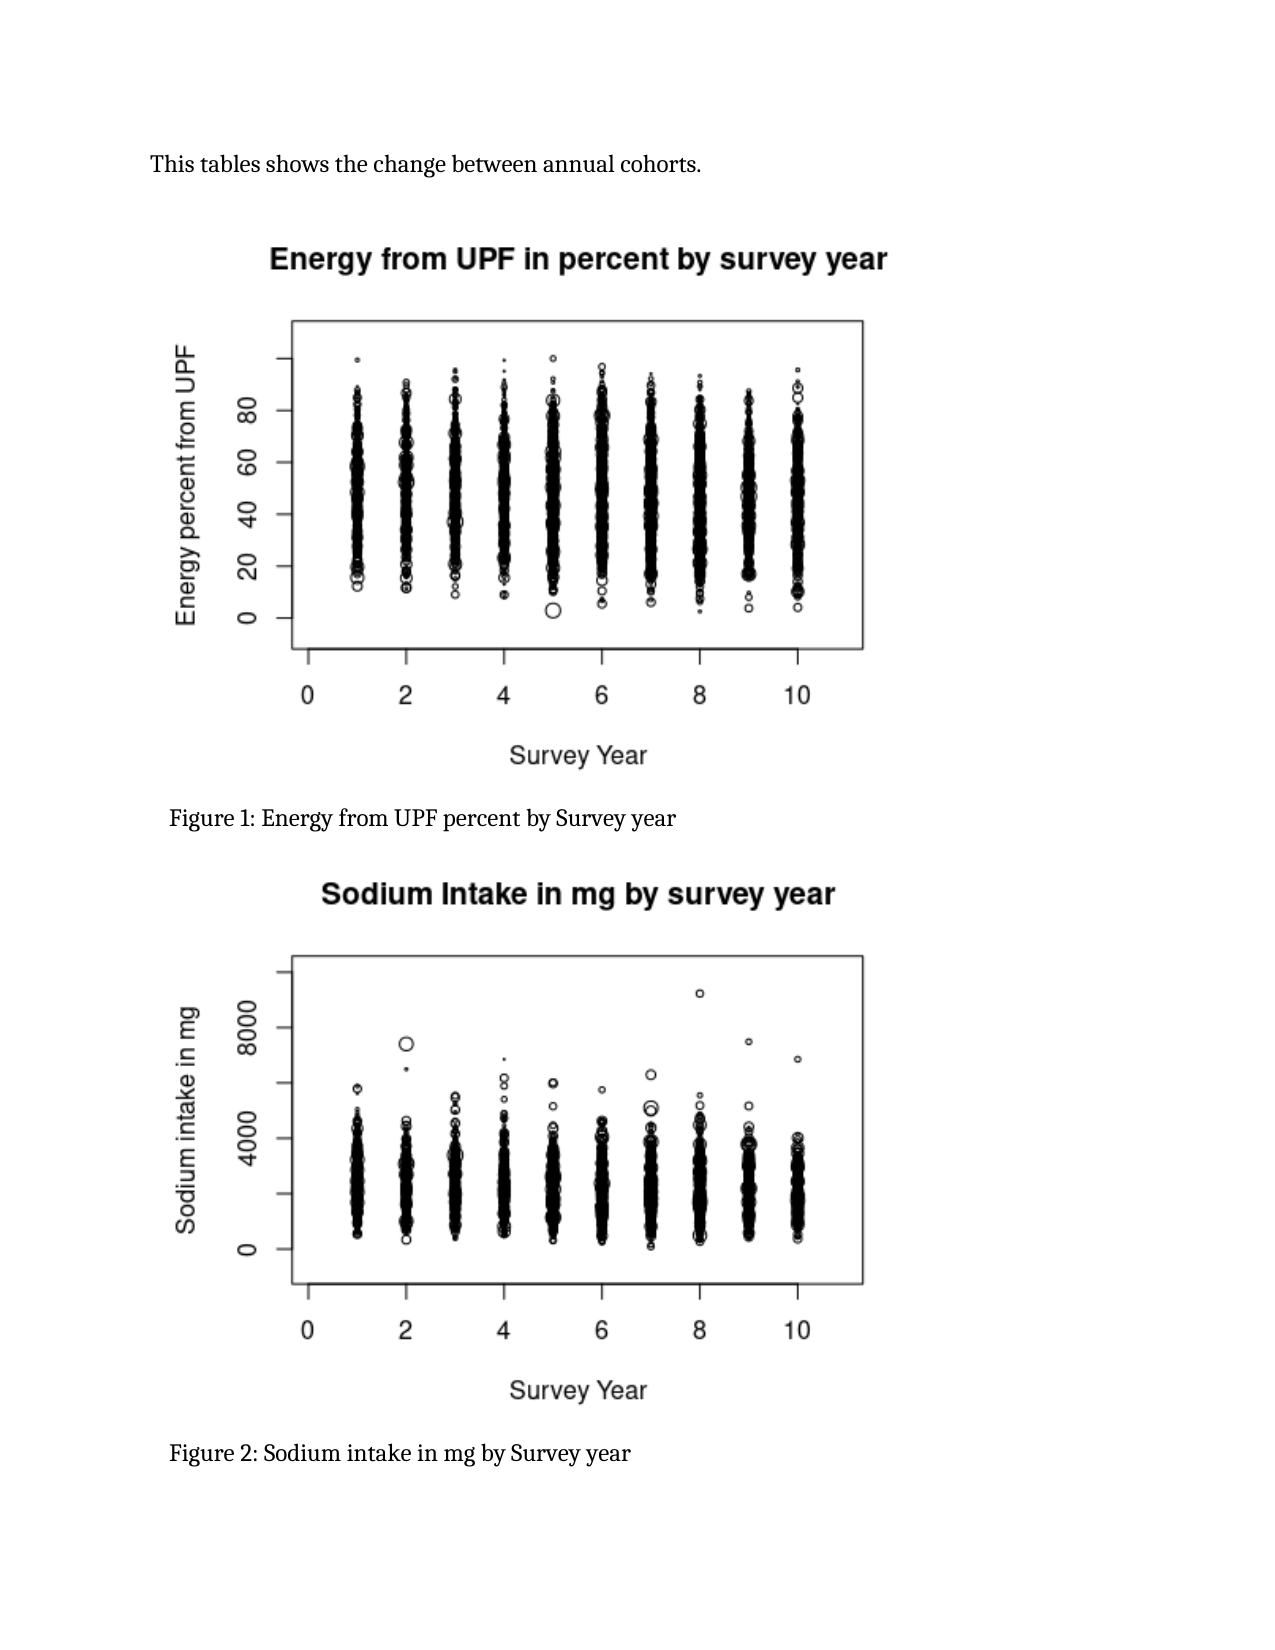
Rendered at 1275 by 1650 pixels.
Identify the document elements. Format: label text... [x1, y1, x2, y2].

picture [168, 832, 927, 1439]
text [150, 197, 169, 1468]
picture [168, 197, 927, 804]
text Figure 1: Energy from UPF percent by Survey year [169, 804, 927, 832]
text This tables shows the change between annual cohorts. [150, 150, 1125, 179]
text Figure 2: Sodium intake in mg by Survey year [169, 1439, 927, 1468]
text [927, 197, 1125, 1468]
